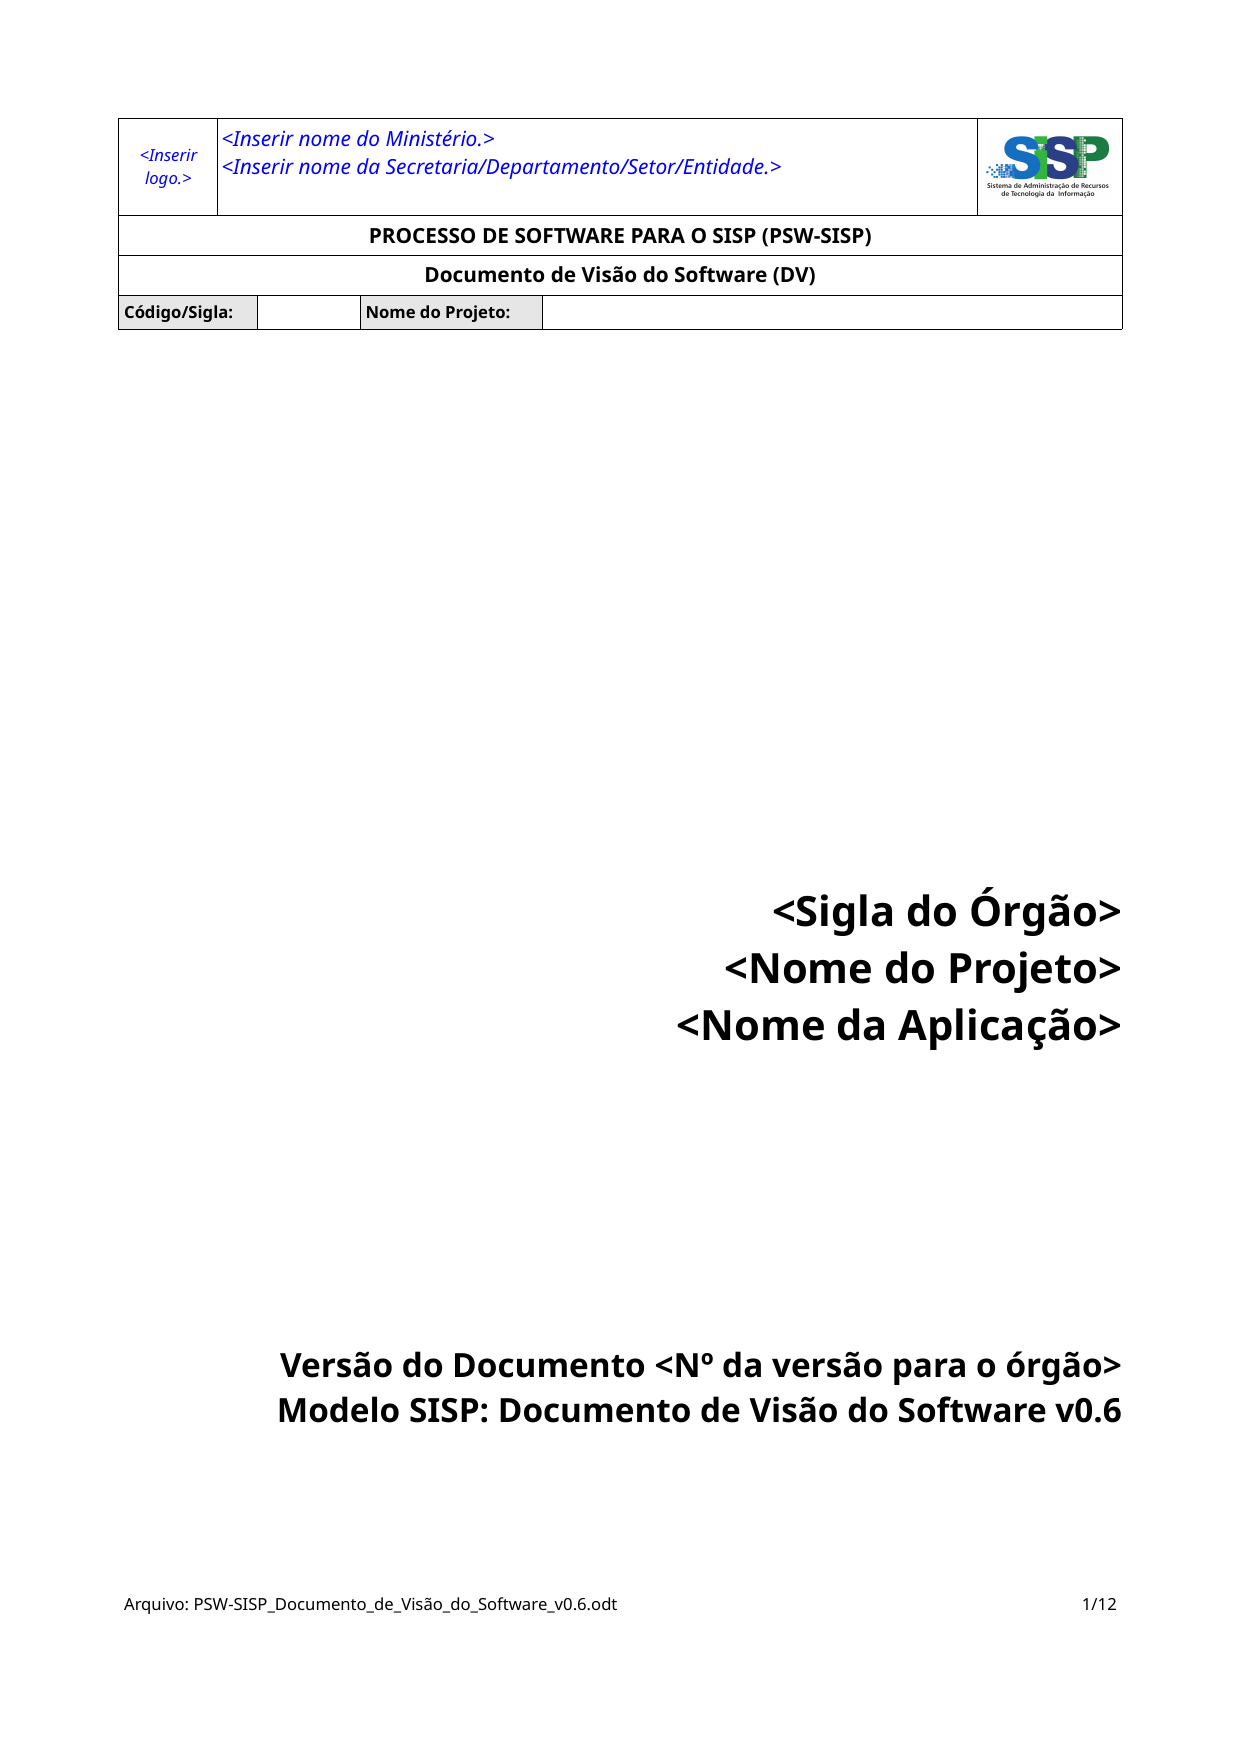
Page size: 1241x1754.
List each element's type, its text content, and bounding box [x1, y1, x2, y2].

text <Nome do Projeto> [118, 939, 1122, 996]
text Modelo SISP: Documento de Visão do Software v0.6 [118, 1387, 1122, 1432]
text Versão do Documento <Nº da versão para o órgão> [118, 1341, 1122, 1387]
picture [986, 135, 1113, 198]
text <Nome da Aplicação> [118, 996, 1122, 1053]
text <Sigla do Órgão> [118, 882, 1122, 939]
